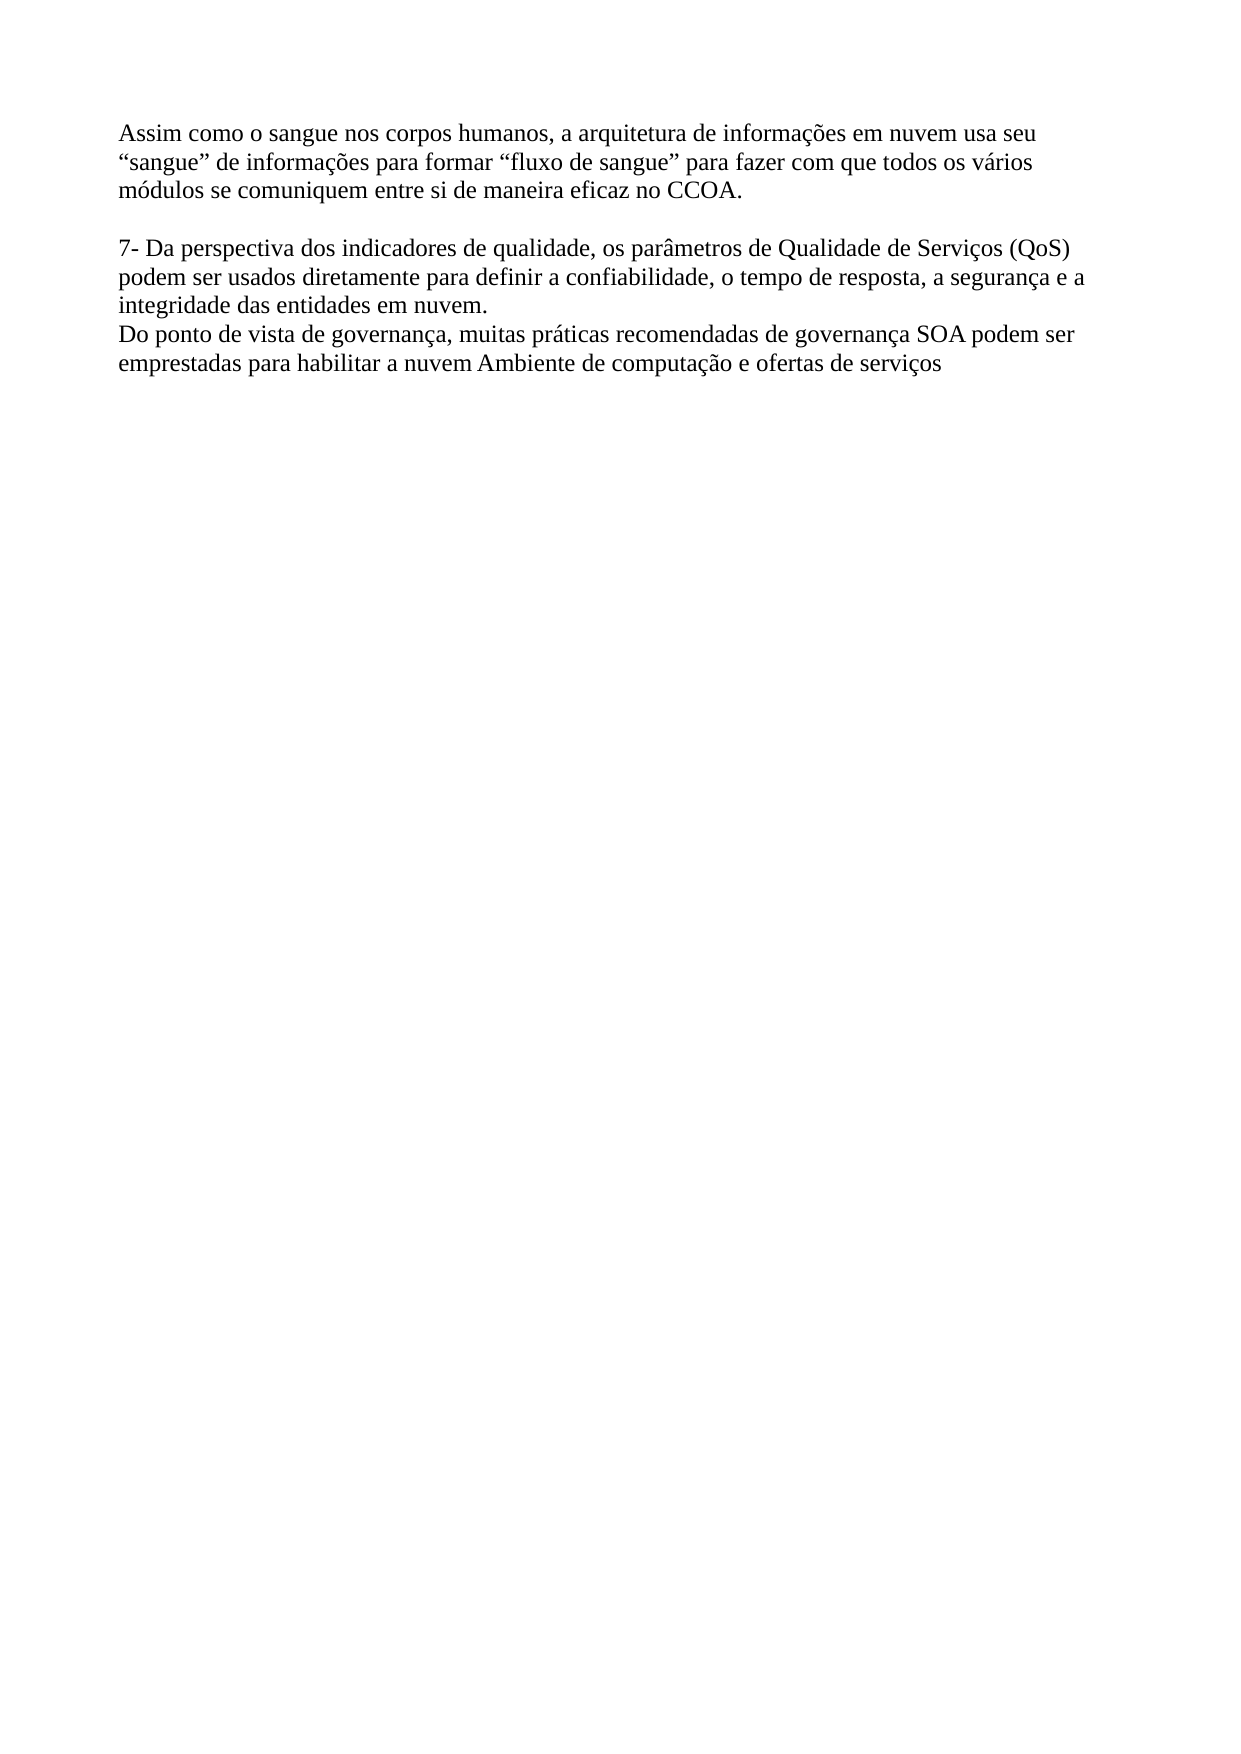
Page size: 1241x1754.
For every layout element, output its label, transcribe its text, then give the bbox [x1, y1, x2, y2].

text 7- Da perspectiva dos indicadores de qualidade, os parâmetros de Qualidade de Serviços (QoS) podem ser usados diretamente para definir a confiabilidade, o tempo de resposta, a segurança e a integridade das entidades em nuvem. [118, 233, 1122, 319]
text Do ponto de vista de governança, muitas práticas recomendadas de governança SOA podem ser emprestadas para habilitar a nuvem Ambiente de computação e ofertas de serviços [118, 319, 1122, 377]
text Assim como o sangue nos corpos humanos, a arquitetura de informações em nuvem usa seu “sangue” de informações para formar “fluxo de sangue” para fazer com que todos os vários módulos se comuniquem entre si de maneira eficaz no CCOA. [118, 118, 1122, 204]
